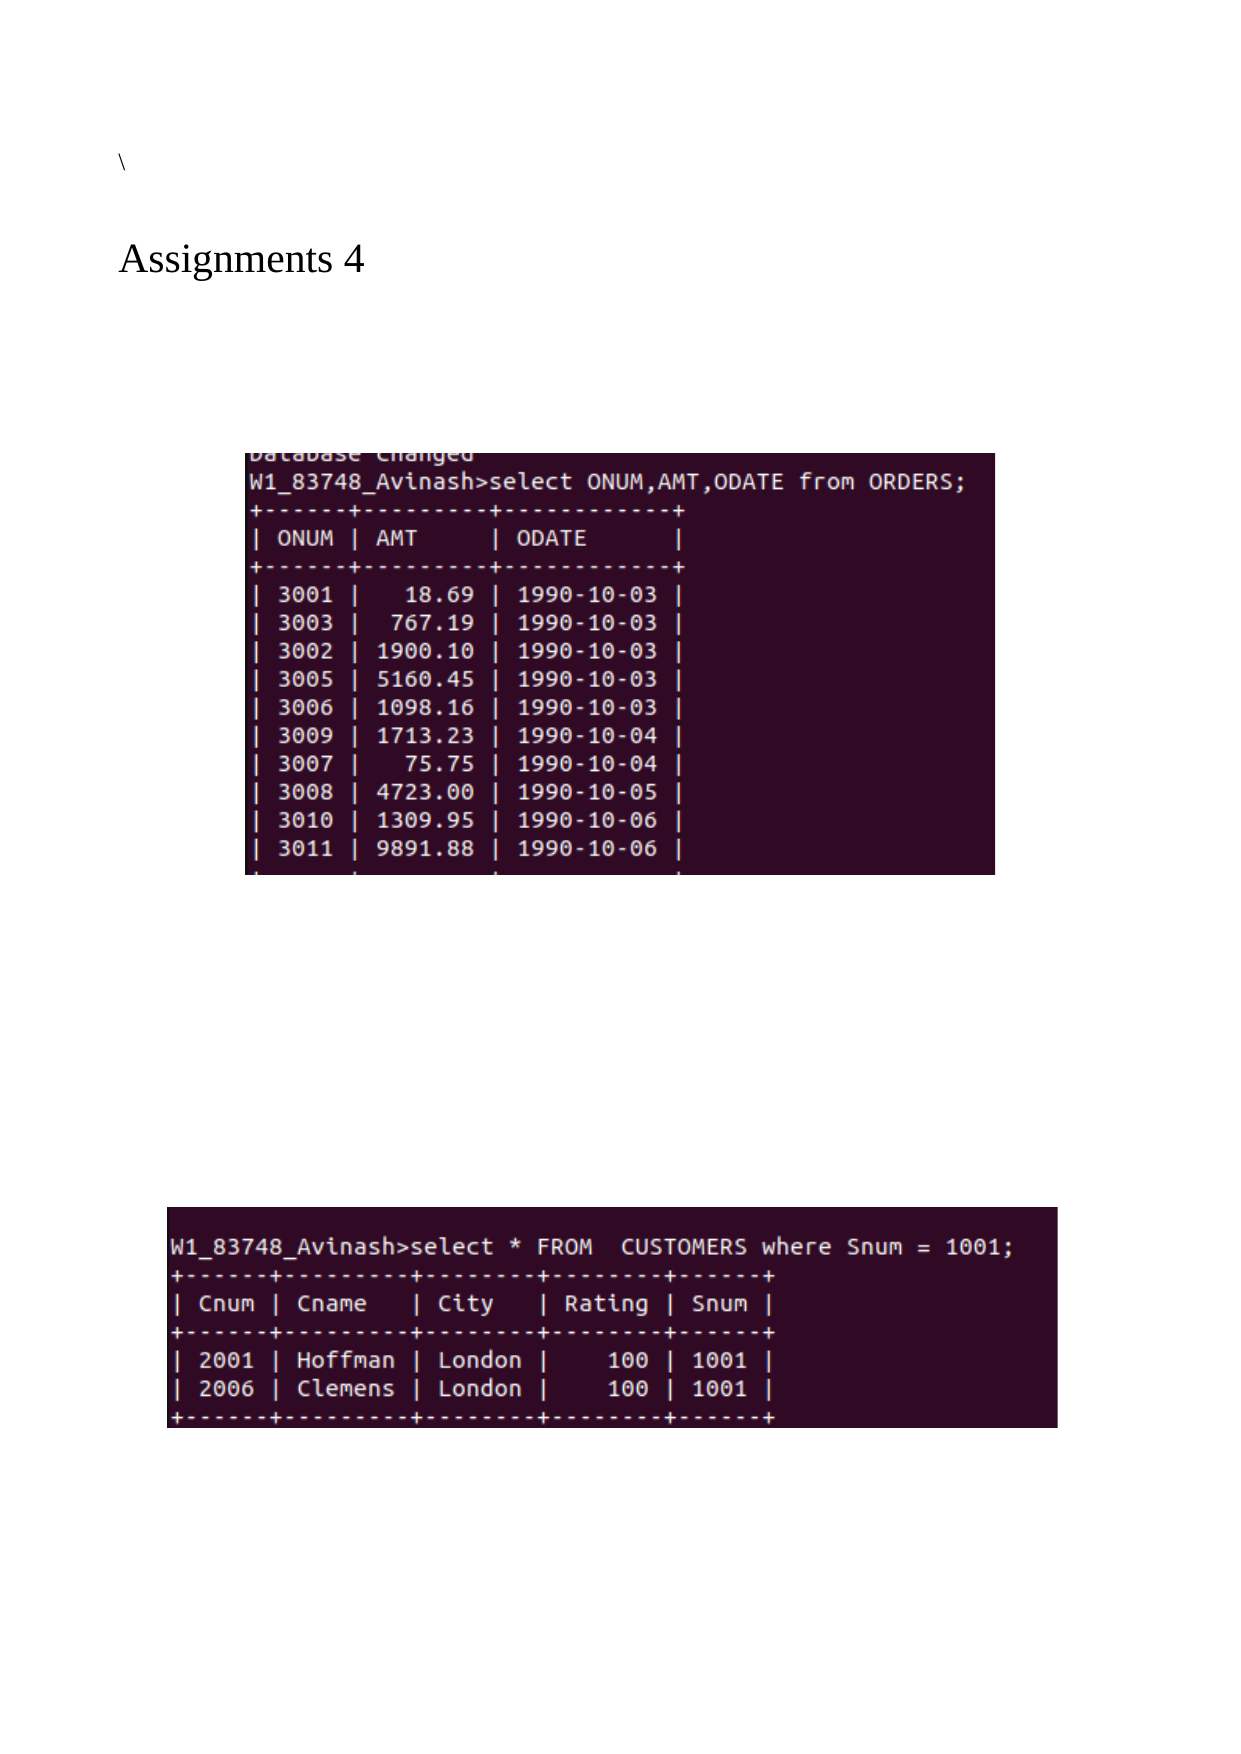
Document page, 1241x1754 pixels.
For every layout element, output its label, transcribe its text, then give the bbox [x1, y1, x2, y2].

text \ [118, 147, 1122, 176]
text Assignments 4 [118, 233, 1122, 281]
picture [245, 453, 995, 875]
picture [167, 1207, 1058, 1428]
